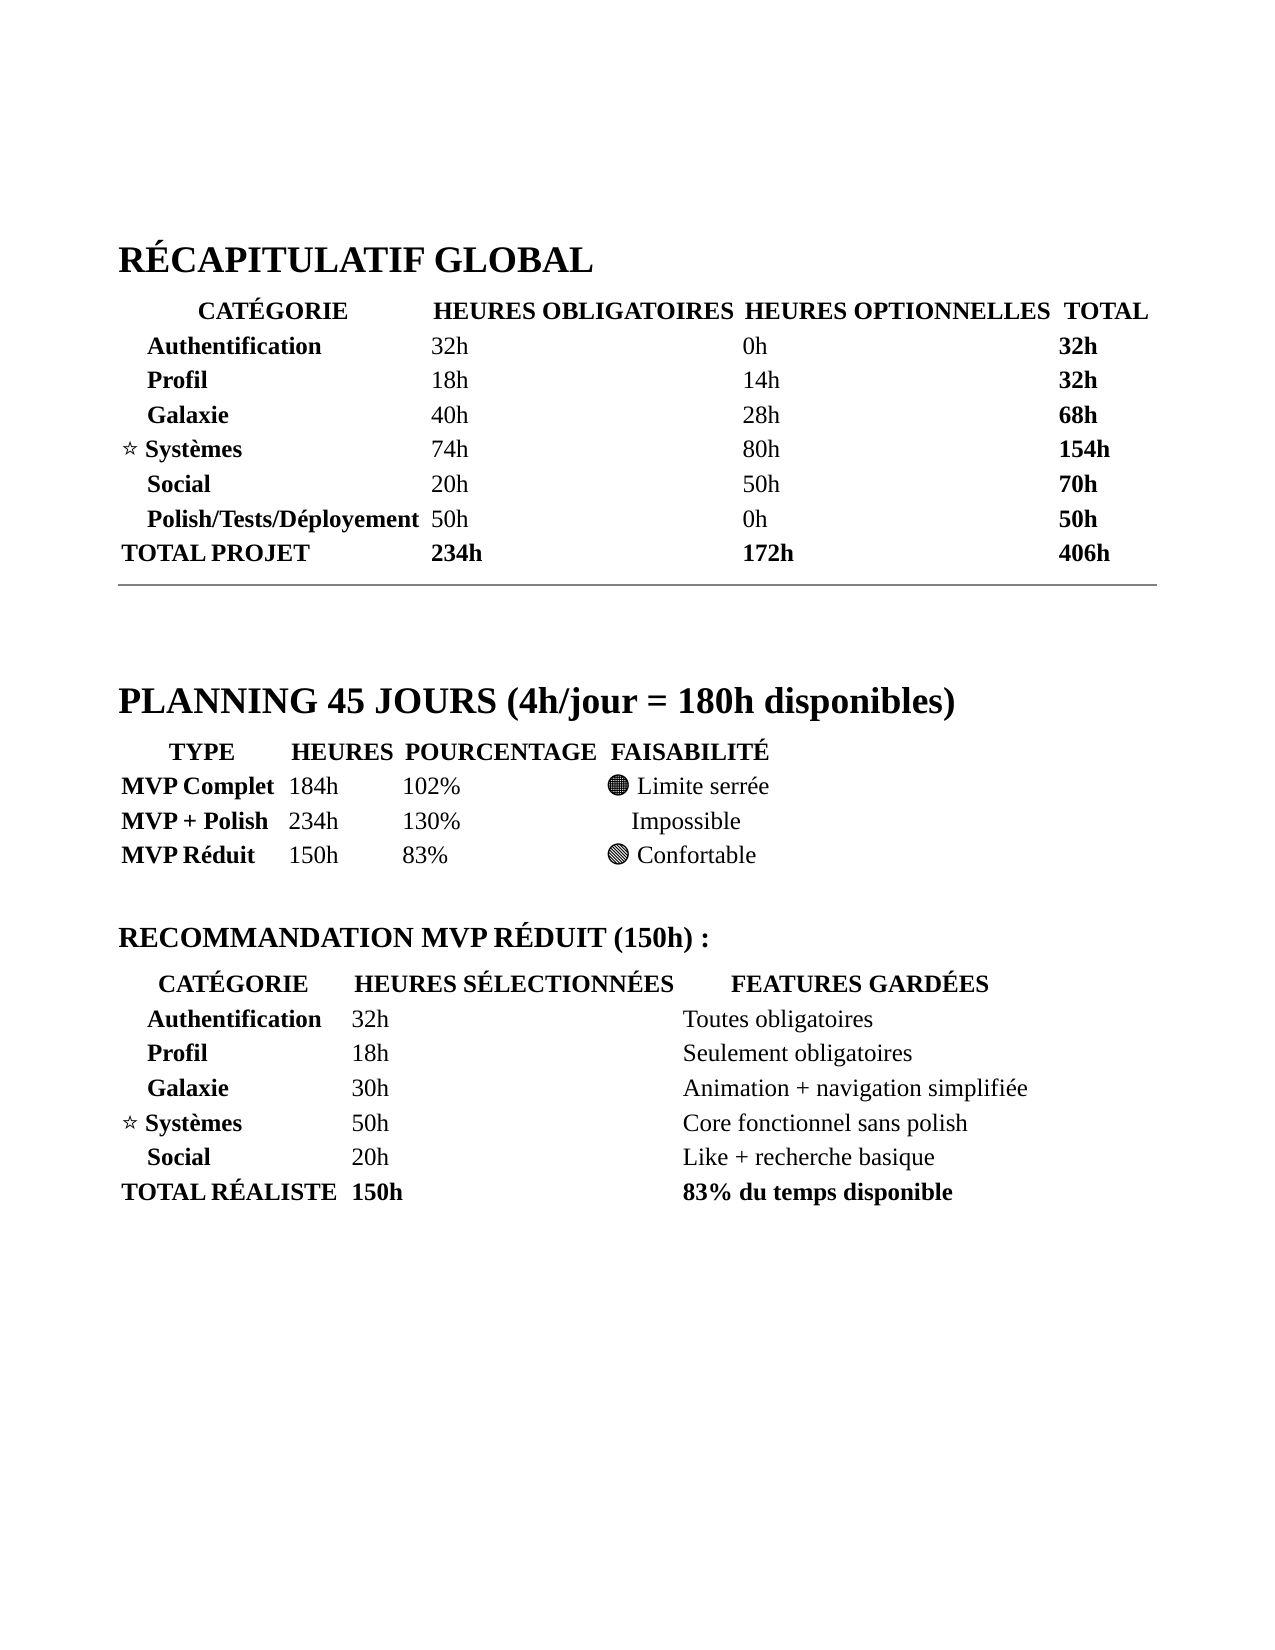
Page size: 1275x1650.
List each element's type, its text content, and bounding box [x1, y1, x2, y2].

table_cell 32h [1056, 363, 1157, 397]
table_cell 20h [349, 1139, 680, 1174]
table_cell 👤 Profil [118, 1036, 348, 1070]
table_cell 70h [1056, 466, 1157, 501]
table_header HEURES OBLIGATOIRES [428, 293, 739, 328]
table_cell 234h [428, 535, 739, 570]
table_cell 184h [285, 769, 399, 803]
table_cell 18h [428, 363, 739, 397]
subtitle RECOMMANDATION MVP RÉDUIT (150h) : [118, 887, 1157, 954]
table_cell 74h [428, 432, 739, 466]
table_cell 83% [399, 838, 603, 872]
table_cell 406h [1056, 535, 1157, 570]
table_cell 💝 Social [118, 1139, 348, 1174]
table_cell 83% du temps disponible [680, 1174, 1041, 1208]
table_cell 👤 Profil [118, 363, 428, 397]
table_cell 0h [739, 328, 1056, 362]
table_cell 🔐 Authentification [118, 328, 428, 362]
table_cell 14h [739, 363, 1056, 397]
table_cell ⭐ Systèmes [118, 1105, 348, 1139]
table_cell 32h [349, 1001, 680, 1036]
table_cell 50h [1056, 501, 1157, 535]
table_cell 68h [1056, 397, 1157, 432]
table_cell 154h [1056, 432, 1157, 466]
table_cell 🟢 Confortable [603, 838, 778, 872]
table_cell 50h [739, 466, 1056, 501]
subtitle RÉCAPITULATIF GLOBAL [118, 194, 1157, 281]
table_cell 🚀 Polish/Tests/Déployement [118, 501, 428, 535]
table_cell 🌌 Galaxie [118, 397, 428, 432]
table_cell TOTAL RÉALISTE [118, 1174, 348, 1208]
table_header TYPE [118, 734, 285, 768]
table_header FEATURES GARDÉES [680, 966, 1041, 1001]
table_cell 32h [428, 328, 739, 362]
table_cell 💝 Social [118, 466, 428, 501]
table_header HEURES [285, 734, 399, 768]
table_cell 🔴 Impossible [603, 803, 778, 838]
table_cell 150h [349, 1174, 680, 1208]
table_header CATÉGORIE [118, 293, 428, 328]
table_cell 🌌 Galaxie [118, 1070, 348, 1105]
table_header POURCENTAGE [399, 734, 603, 768]
table_cell 50h [428, 501, 739, 535]
table_cell 234h [285, 803, 399, 838]
table_cell Seulement obligatoires [680, 1036, 1041, 1070]
table_cell 🟠 Limite serrée [603, 769, 778, 803]
table_cell MVP + Polish [118, 803, 285, 838]
table_header FAISABILITÉ [603, 734, 778, 768]
table_cell 30h [349, 1070, 680, 1105]
table_cell Like + recherche basique [680, 1139, 1041, 1174]
table_cell 150h [285, 838, 399, 872]
table_cell ⭐ Systèmes [118, 432, 428, 466]
table_cell 130% [399, 803, 603, 838]
table_cell 80h [739, 432, 1056, 466]
table_cell 20h [428, 466, 739, 501]
table_cell MVP Complet [118, 769, 285, 803]
table_header HEURES SÉLECTIONNÉES [349, 966, 680, 1001]
table_cell 50h [349, 1105, 680, 1139]
table_cell Animation + navigation simplifiée [680, 1070, 1041, 1105]
table_cell 102% [399, 769, 603, 803]
table_header HEURES OPTIONNELLES [739, 293, 1056, 328]
table_cell Toutes obligatoires [680, 1001, 1041, 1036]
table_cell 172h [739, 535, 1056, 570]
table_cell 🔐 Authentification [118, 1001, 348, 1036]
table_header CATÉGORIE [118, 966, 348, 1001]
table_header TOTAL [1056, 293, 1157, 328]
table_cell 28h [739, 397, 1056, 432]
table_cell 18h [349, 1036, 680, 1070]
table_cell Core fonctionnel sans polish [680, 1105, 1041, 1139]
table_cell 32h [1056, 328, 1157, 362]
table_cell 0h [739, 501, 1056, 535]
table_cell MVP Réduit [118, 838, 285, 872]
subtitle PLANNING 45 JOURS (4h/jour = 180h disponibles) [118, 635, 1157, 721]
table_cell TOTAL PROJET [118, 535, 428, 570]
table_cell 40h [428, 397, 739, 432]
